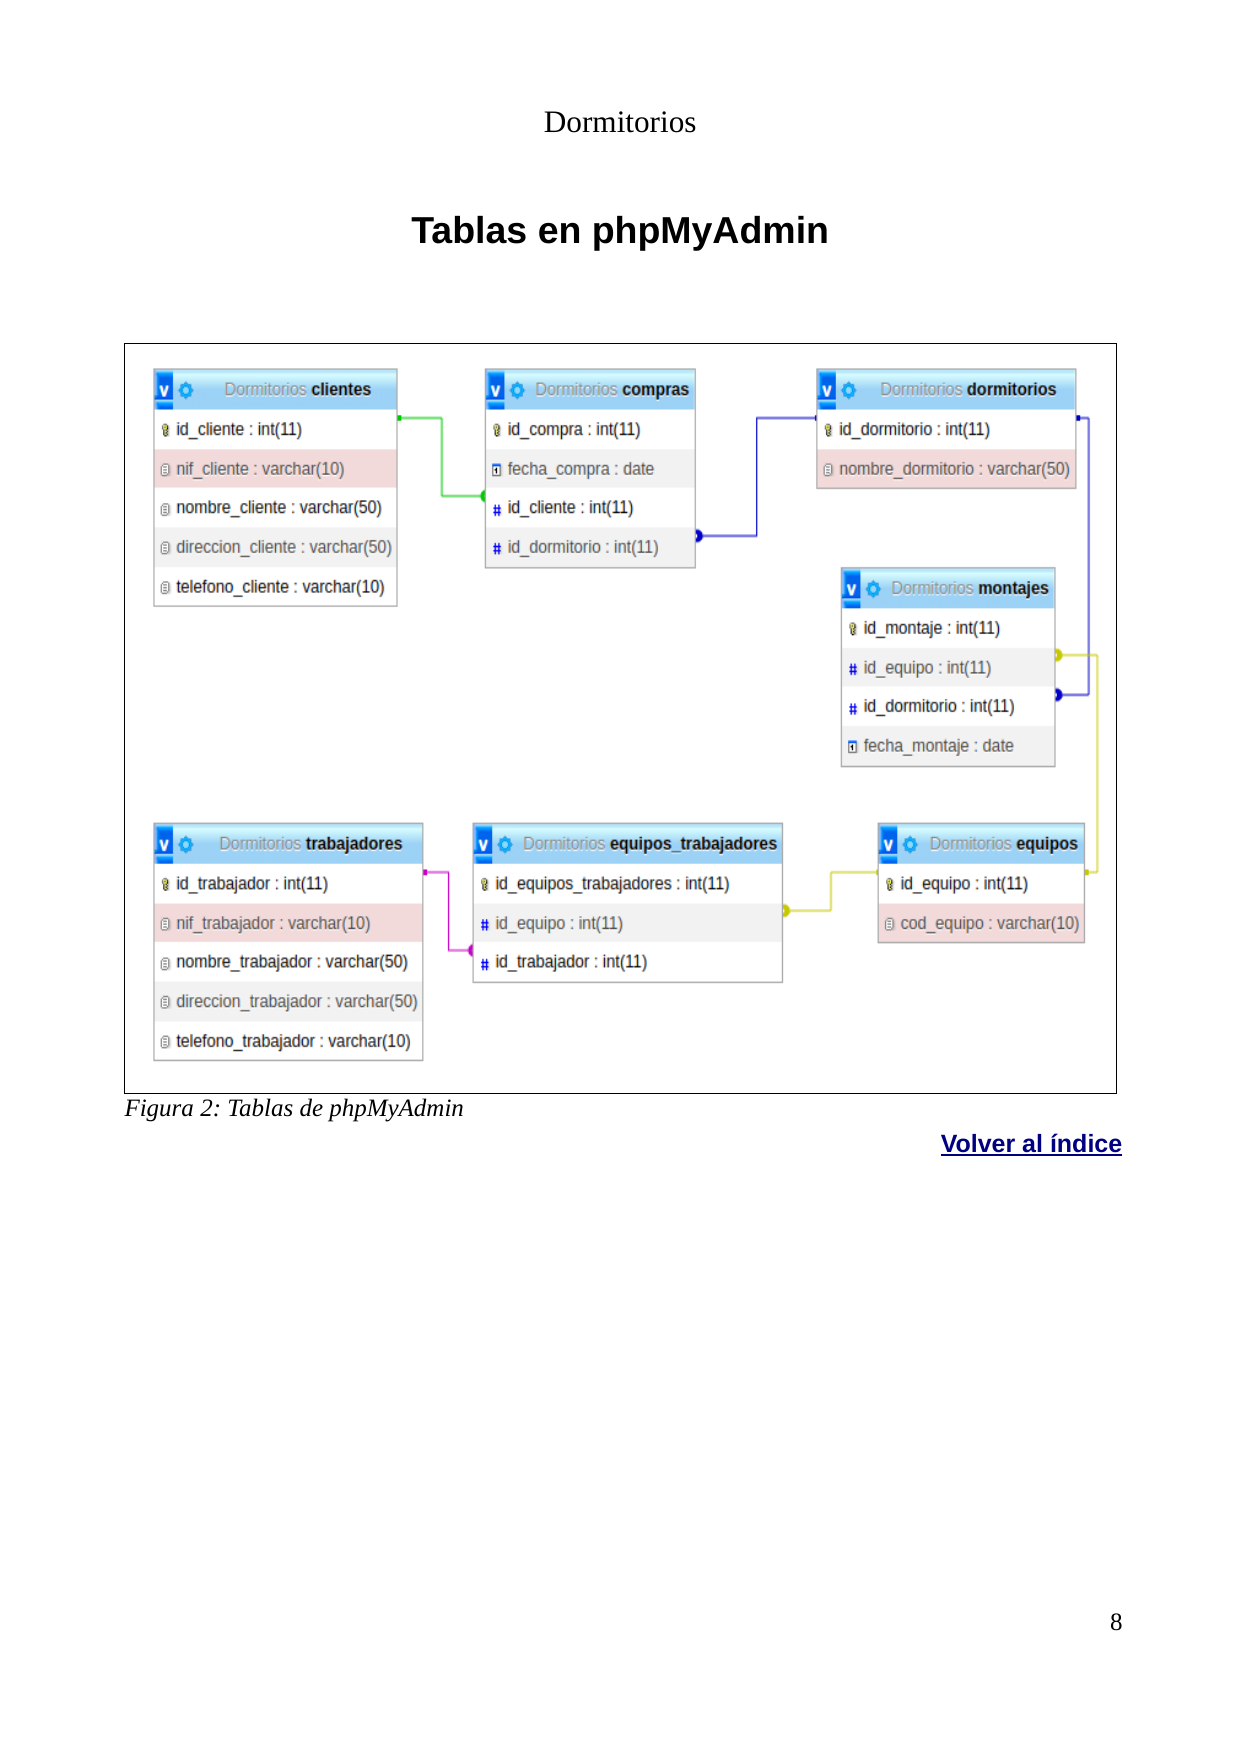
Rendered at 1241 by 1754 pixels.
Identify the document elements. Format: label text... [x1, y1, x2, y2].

text Figura 2: Tablas de phpMyAdmin [124, 1094, 1116, 1122]
subtitle Tablas en phpMyAdmin [118, 208, 1122, 251]
picture [125, 344, 1116, 1093]
text Volver al índice [118, 328, 1122, 1158]
